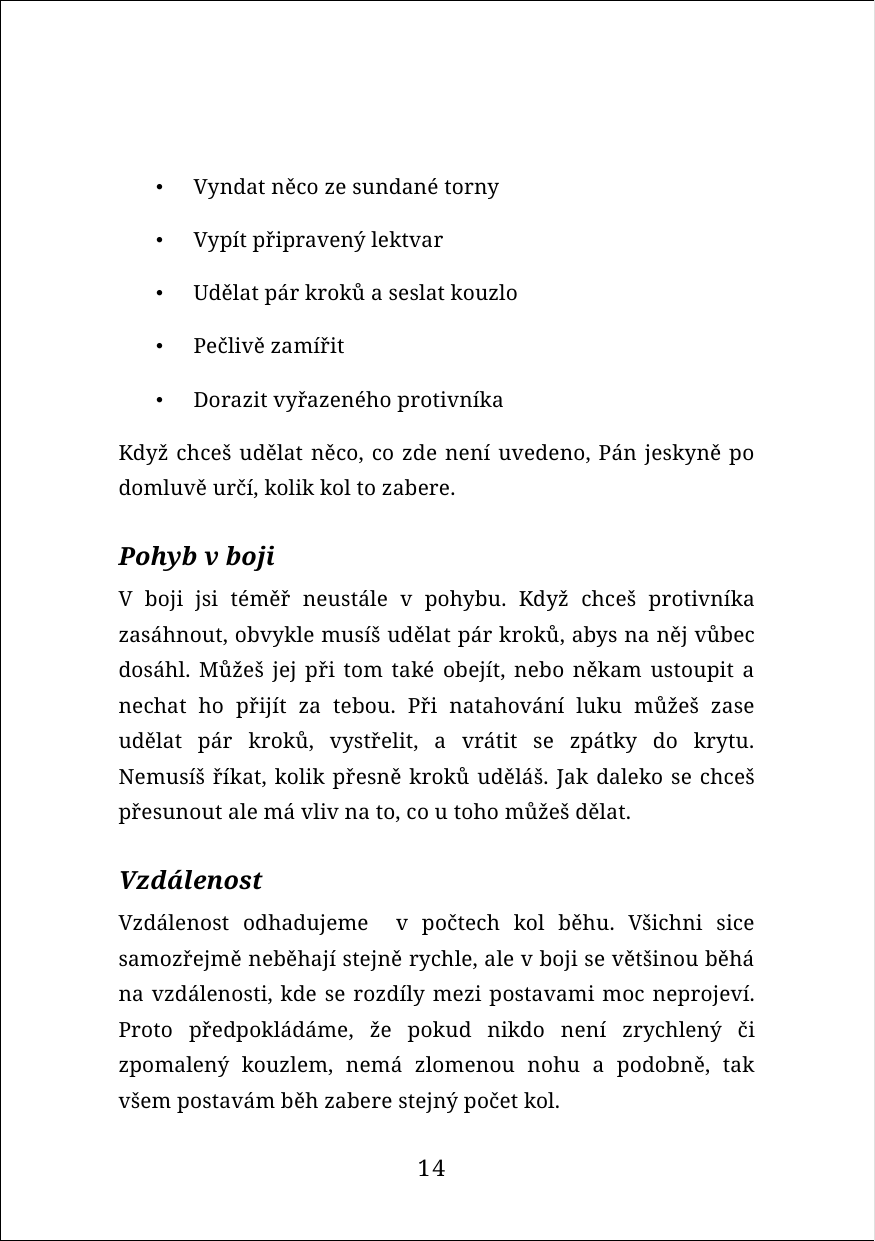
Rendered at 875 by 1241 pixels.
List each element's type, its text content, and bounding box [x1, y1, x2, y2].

list Udělat pár kroků a seslat kouzlo [156, 278, 756, 307]
list Vypít připravený lektvar [156, 225, 756, 253]
list Vyndat něco ze sundané torny [156, 172, 756, 200]
list Dorazit vyřazeného protivníka [156, 385, 756, 413]
text V boji jsi téměř neustále v pohybu. Když chceš protivníka zasáhnout, obvykle musíš udělat pár kroků, abys na něj vůbec dosáhl. Můžeš jej při tom také obejít, nebo někam ustoupit a nechat ho přijít za tebou. Při natahování luku můžeš zase udělat pár kroků, vystřelit, a vrátit se zpátky do krytu. Nemusíš říkat, kolik přesně kroků uděláš. Jak daleko se chceš přesunout ale má vliv na to, co u toho můžeš dělat. [118, 584, 756, 826]
subtitle Pohyb v boji [118, 538, 756, 572]
text Vzdálenost odhadujeme v počtech kol běhu. Všichni sice samozřejmě neběhají stejně rychle, ale v boji se většinou běhá na vzdálenosti, kde se rozdíly mezi postavami moc neprojeví. Proto předpokládáme, že pokud nikdo není zrychlený či zpomalený kouzlem, nemá zlomenou nohu a podobně, tak všem postavám běh zabere stejný počet kol. [118, 908, 756, 1114]
subtitle Vzdálenost [118, 862, 756, 896]
list Pečlivě zamířit [156, 331, 756, 360]
text Když chceš udělat něco, co zde není uvedeno, Pán jeskyně po domluvě určí, kolik kol to zabere. [118, 438, 756, 502]
